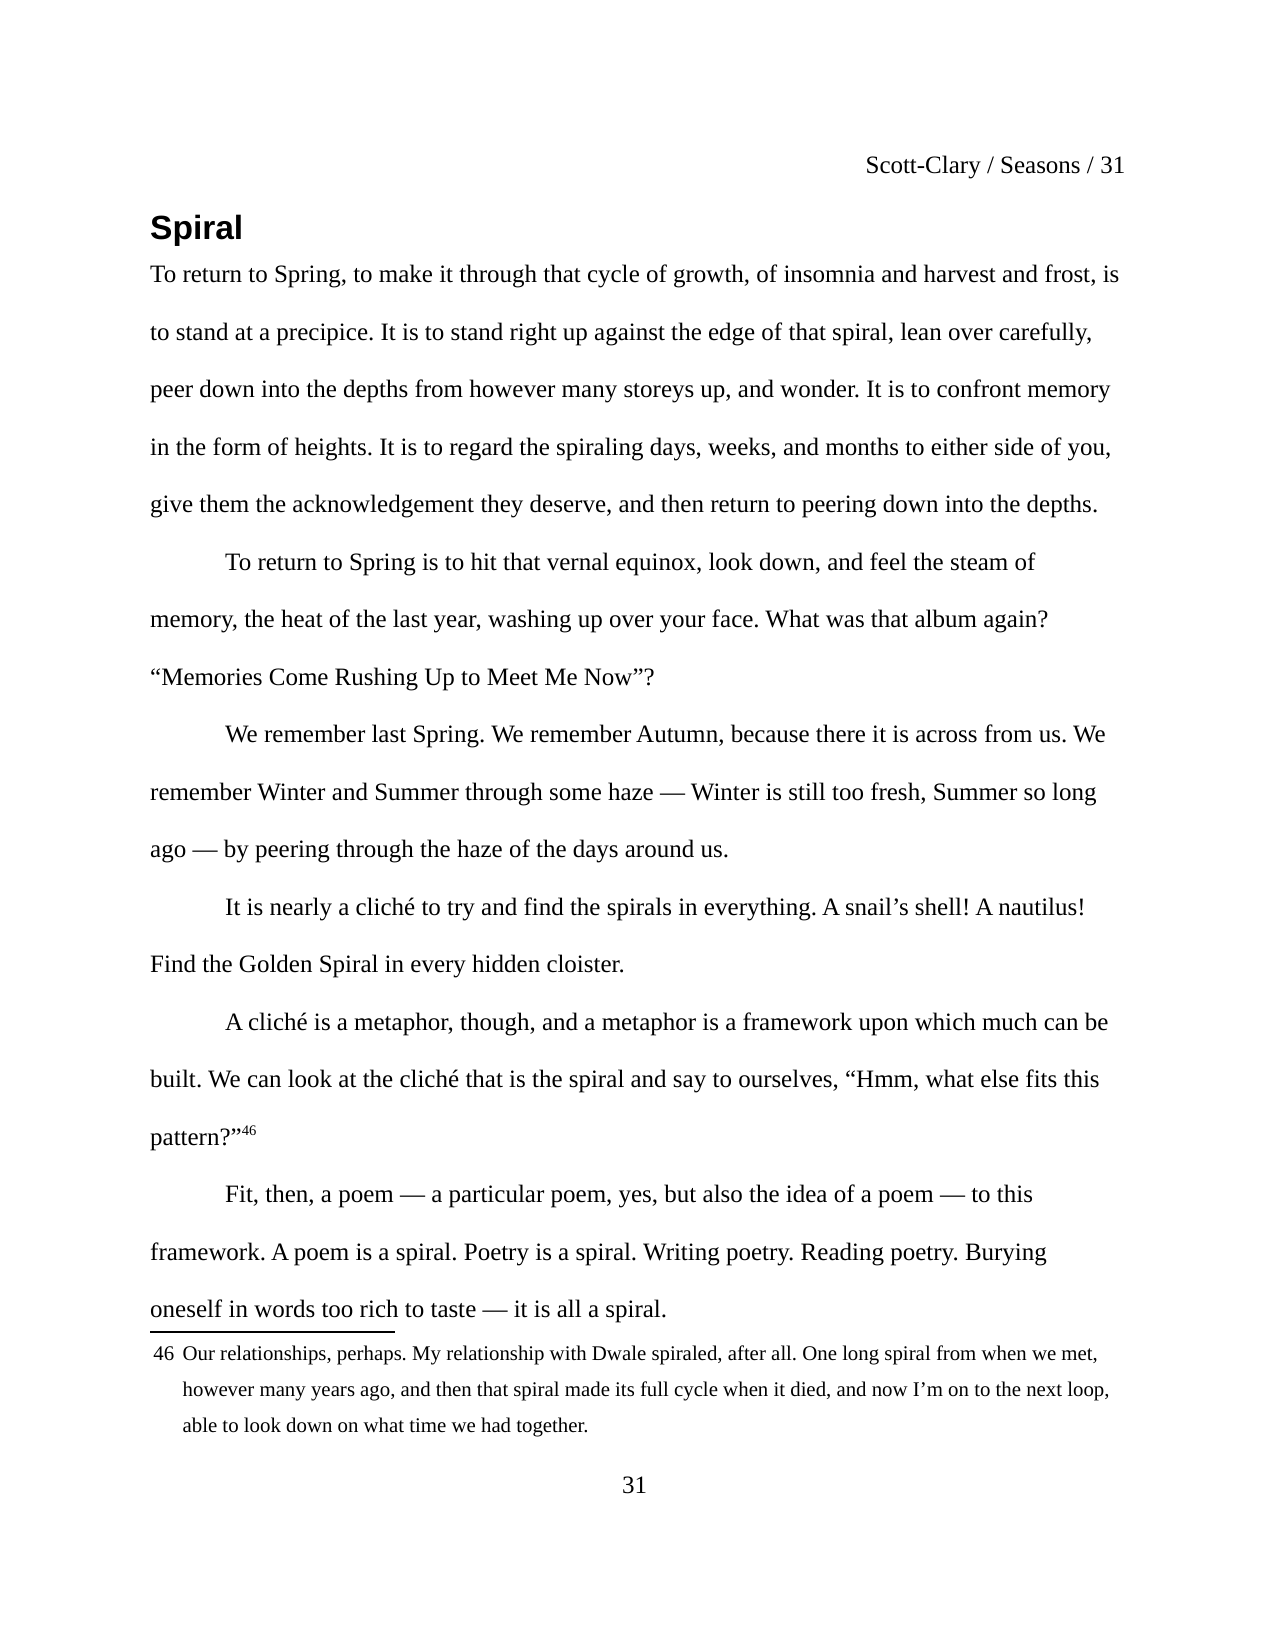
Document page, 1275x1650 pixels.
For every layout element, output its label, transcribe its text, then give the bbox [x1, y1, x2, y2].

subtitle Spiral [150, 208, 1125, 247]
text It is nearly a cliché to try and find the spirals in everything. A snail’s shell! A nautilus! Find the Golden Spiral in every hidden cloister. [150, 892, 1125, 978]
text To return to Spring is to hit that vernal equinox, look down, and feel the steam of memory, the heat of the last year, washing up over your face. What was that album again? “Memories Come Rushing Up to Meet Me Now”? [150, 547, 1125, 691]
text We remember last Spring. We remember Autumn, because there it is across from us. We remember Winter and Summer through some haze — Winter is still too fresh, Summer so long ago — by peering through the haze of the days around us. [150, 719, 1125, 863]
text To return to Spring, to make it through that cycle of growth, of insomnia and harvest and frost, is to stand at a precipice. It is to stand right up against the edge of that spiral, lean over carefully, peer down into the depths from however many storeys up, and wonder. It is to confront memory in the form of heights. It is to regard the spiraling days, weeks, and months to either side of you, give them the acknowledgement they deserve, and then return to peering down into the depths. [150, 259, 1125, 518]
text Fit, then, a poem — a particular poem, yes, but also the idea of a poem — to this framework. A poem is a spiral. Poetry is a spiral. Writing poetry. Reading poetry. Burying oneself in words too rich to taste — it is all a spiral. [150, 1179, 1125, 1323]
text Our relationships, perhaps. My relationship with Dwale spiraled, after all. One long spiral from when we met, however many years ago, and then that spiral made its full cycle when it died, and now I’m on to the next loop, able to look down on what time we had together. [150, 1338, 1125, 1440]
text A cliché is a metaphor, though, and a metaphor is a framework upon which much can be built. We can look at the cliché that is the spiral and say to ourselves, “Hmm, what else fits this pattern?” [150, 1007, 1125, 1151]
